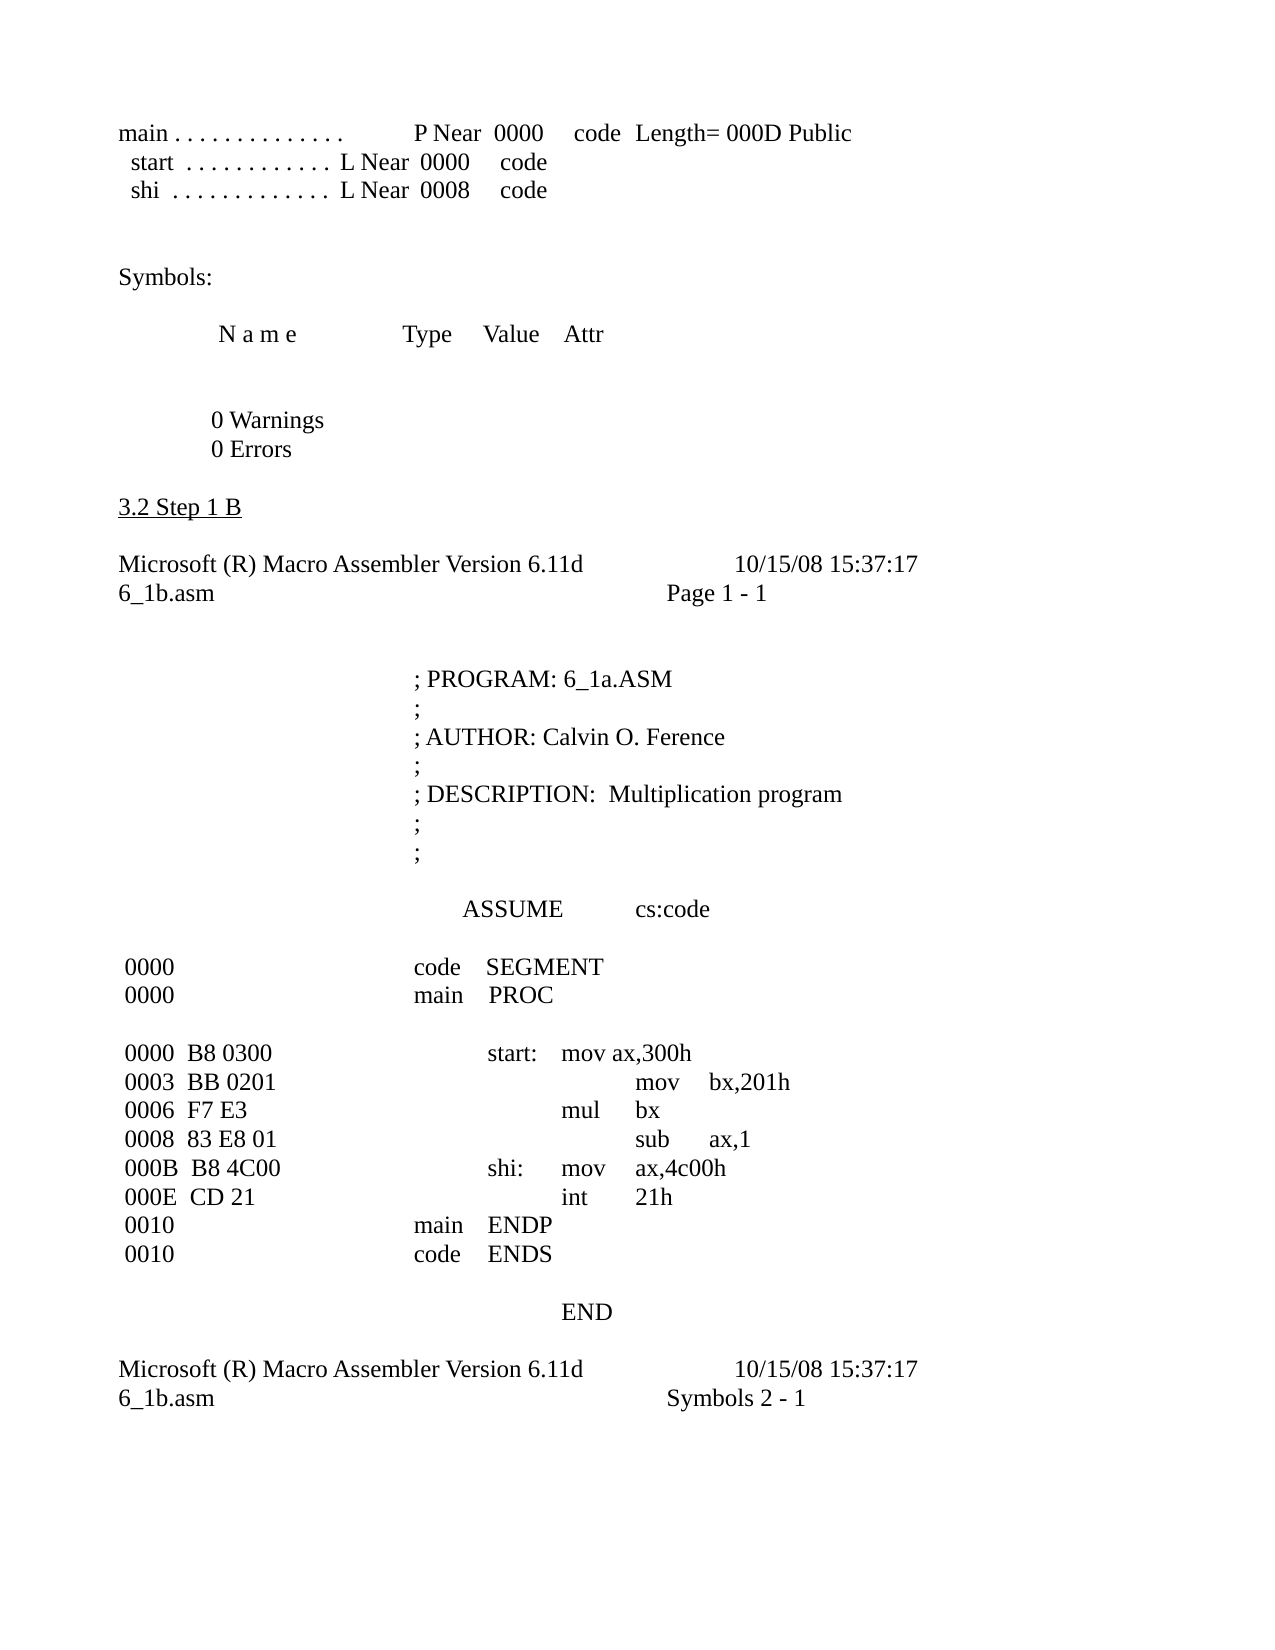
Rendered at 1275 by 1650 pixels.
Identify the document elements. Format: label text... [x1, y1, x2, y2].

text ; AUTHOR: Calvin O. Ference [118, 722, 1157, 751]
text 000E CD 21 int 21h [118, 1182, 1157, 1211]
text ; [118, 837, 1157, 866]
text 0 Errors [118, 434, 1157, 463]
text 0010 main ENDP [118, 1211, 1157, 1239]
text 3.2 Step 1 B [118, 492, 1157, 521]
text ; [118, 693, 1157, 722]
text main . . . . . . . . . . . . . . P Near 0000 code Length= 000D Public [118, 118, 1157, 147]
text 0000 code SEGMENT [118, 952, 1157, 981]
text 0008 83 E8 01 sub ax,1 [118, 1124, 1157, 1153]
text ; PROGRAM: 6_1a.ASM [118, 664, 1157, 693]
text 6_1b.asm Page 1 - 1 [118, 578, 1157, 607]
text Microsoft (R) Macro Assembler Version 6.11d 10/15/08 15:37:17 [118, 549, 1157, 578]
text ASSUME cs:code [118, 894, 1157, 923]
text 6_1b.asm Symbols 2 - 1 [118, 1383, 1157, 1412]
text 0006 F7 E3 mul bx [118, 1096, 1157, 1124]
text Microsoft (R) Macro Assembler Version 6.11d 10/15/08 15:37:17 [118, 1354, 1157, 1383]
text 0010 code ENDS [118, 1239, 1157, 1268]
text END [118, 1297, 1157, 1326]
text 000B B8 4C00 shi: mov ax,4c00h [118, 1153, 1157, 1182]
text shi . . . . . . . . . . . . . L Near 0008 code [118, 176, 1157, 204]
text ; [118, 808, 1157, 837]
text 0000 B8 0300 start: mov ax,300h [118, 1038, 1157, 1067]
text 0 Warnings [118, 406, 1157, 434]
text 0000 main PROC [118, 981, 1157, 1009]
text start . . . . . . . . . . . . L Near 0000 code [118, 147, 1157, 176]
text ; DESCRIPTION: Multiplication program [118, 779, 1157, 808]
text ; [118, 751, 1157, 779]
text N a m e Type Value Attr [118, 319, 1157, 348]
text Symbols: [118, 262, 1157, 291]
text 0003 BB 0201 mov bx,201h [118, 1067, 1157, 1096]
